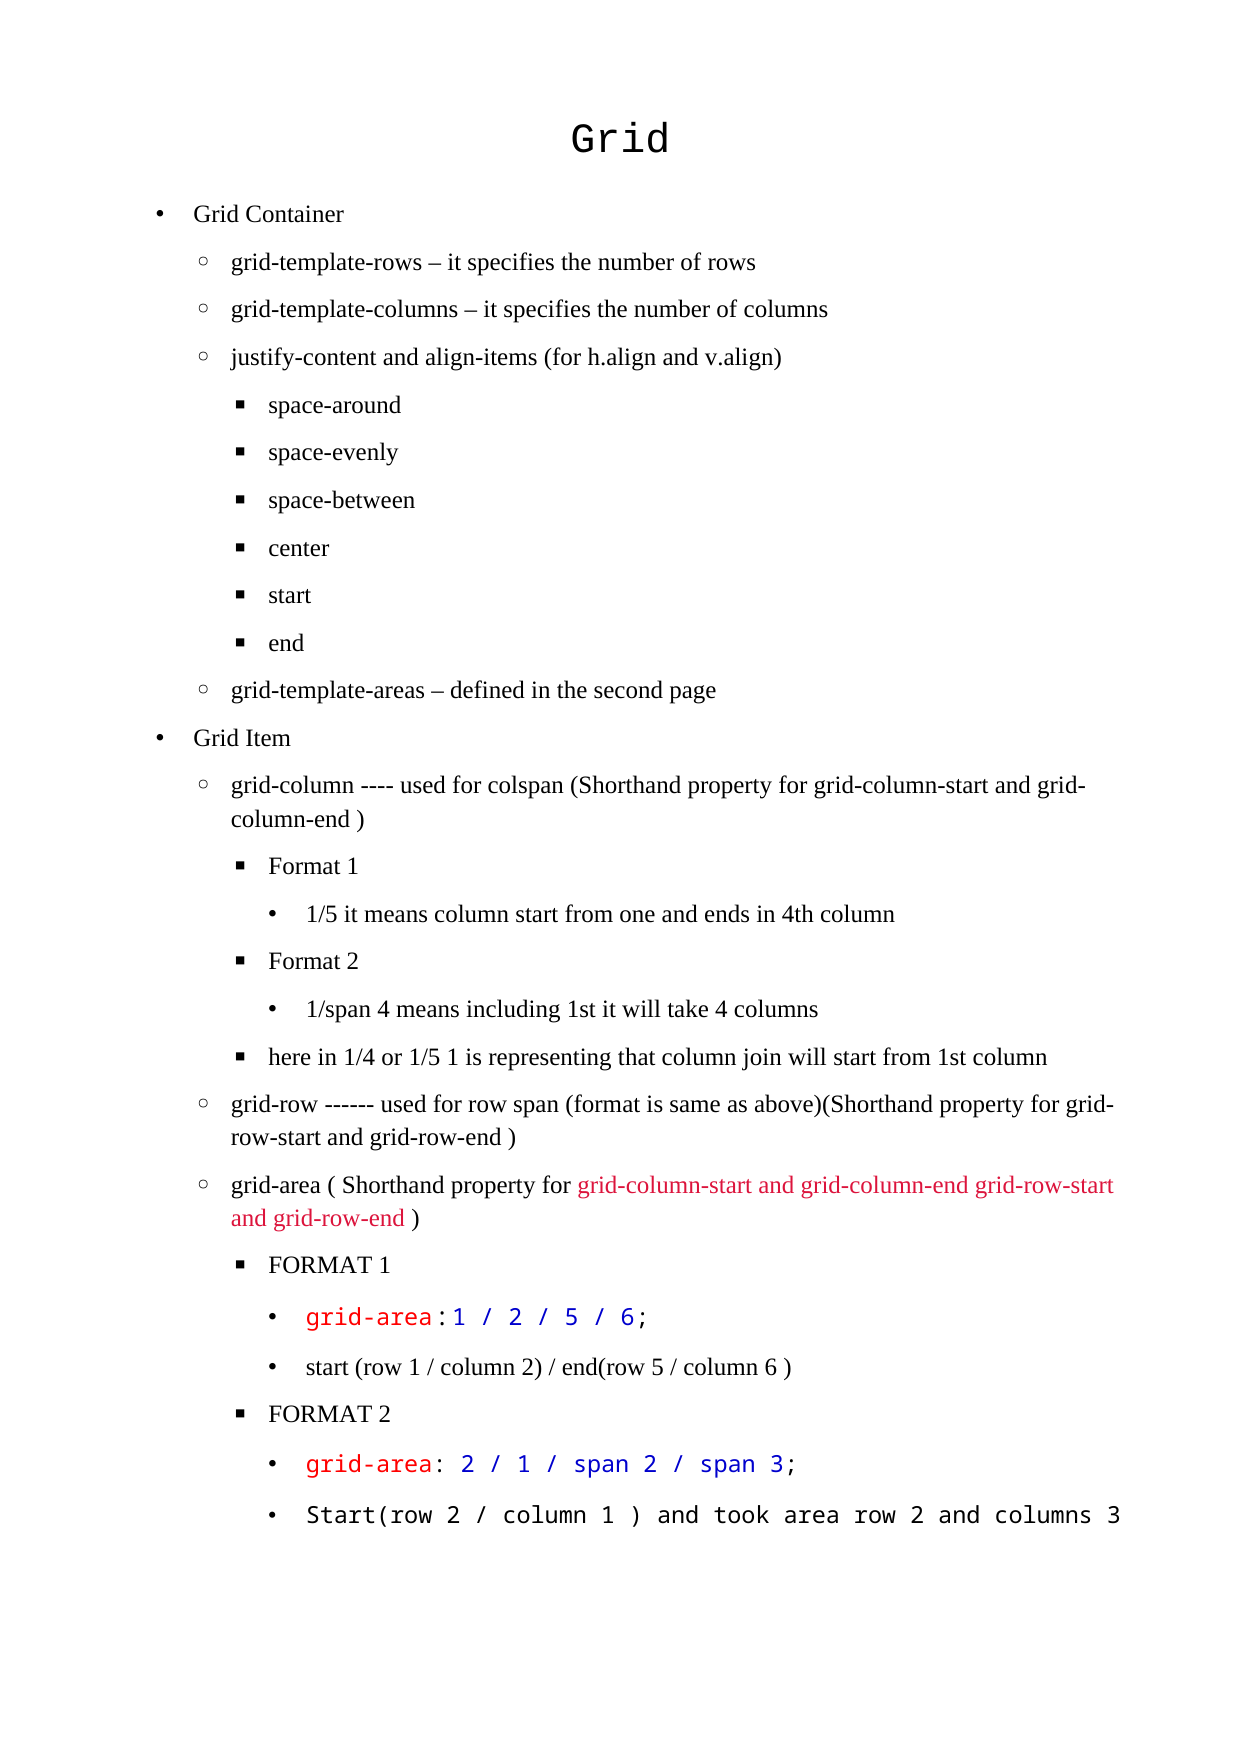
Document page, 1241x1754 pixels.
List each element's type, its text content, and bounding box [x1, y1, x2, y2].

list start (row 1 / column 2) / end(row 5 / column 6 ) [268, 1352, 1122, 1381]
list grid-area: 2 / 1 / span 2 / span 3; [268, 1447, 1122, 1479]
list space-around [231, 390, 1122, 418]
list here in 1/4 or 1/5 1 is representing that column join will start from 1st column [231, 1042, 1122, 1070]
list Format 1 [231, 851, 1122, 880]
list end [231, 628, 1122, 657]
list grid-area ( Shorthand property for grid-column-start and grid-column-end grid-row-start and grid-row-end ) [193, 1170, 1122, 1232]
list grid-row ------ used for row span (format is same as above)(Shorthand property for grid-row-start and grid-row-end ) [193, 1089, 1122, 1151]
list grid-template-areas – defined in the second page [193, 675, 1122, 704]
list grid-area : 1 / 2 / 5 / 6; [268, 1298, 1122, 1332]
list grid-template-rows – it specifies the number of rows [193, 247, 1122, 276]
list Format 2 [231, 946, 1122, 975]
list space-between [231, 485, 1122, 514]
list Grid Item [156, 723, 1122, 752]
list FORMAT 1 [231, 1251, 1122, 1279]
list Start(row 2 / column 1 ) and took area row 2 and columns 3 [268, 1498, 1122, 1530]
list start [231, 580, 1122, 609]
list grid-template-columns – it specifies the number of columns [193, 294, 1122, 323]
list 1/span 4 means including 1st it will take 4 columns [268, 994, 1122, 1023]
text Grid [118, 118, 1122, 165]
list 1/5 it means column start from one and ends in 4th column [268, 899, 1122, 928]
list space-evenly [231, 437, 1122, 466]
list center [231, 533, 1122, 561]
list Grid Container [156, 199, 1122, 228]
list grid-column ---- used for colspan (Shorthand property for grid-column-start and grid-column-end ) [193, 771, 1122, 832]
list justify-content and align-items (for h.align and v.align) [193, 342, 1122, 371]
list FORMAT 2 [231, 1399, 1122, 1428]
